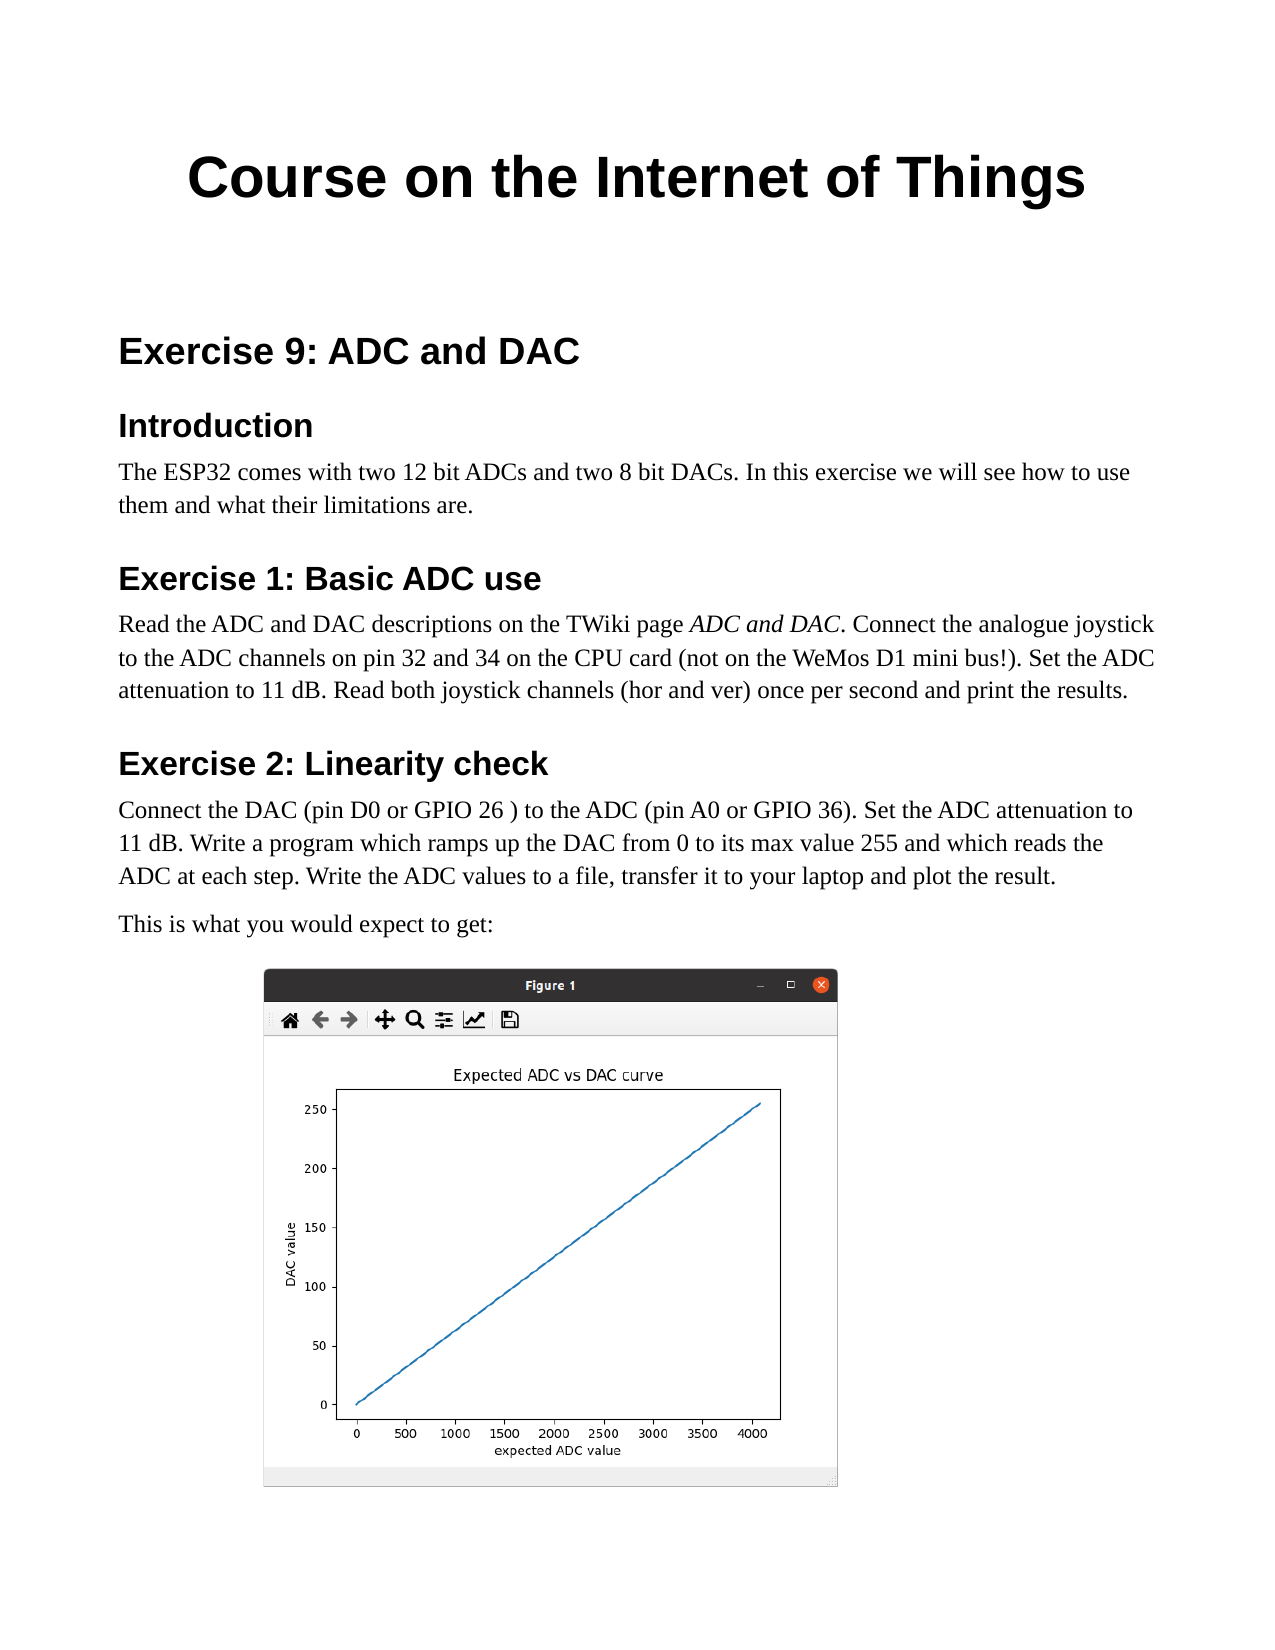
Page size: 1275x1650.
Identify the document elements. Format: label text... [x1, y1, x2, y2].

subtitle Exercise 2: Linearity check [118, 744, 1157, 783]
picture [255, 961, 846, 1495]
subtitle Exercise 9: ADC and DAC [118, 329, 1157, 372]
subtitle Exercise 1: Basic ADC use [118, 558, 1157, 597]
text Read the ADC and DAC descriptions on the TWiki page ADC and DAC. Connect the analogue joystick to the ADC channels on pin 32 and 34 on the CPU card (not on the WeMos D1 mini bus!). Set the ADC attenuation to 11 dB. Read both joystick channels (hor and ver) once per second and print the results. [118, 609, 1157, 704]
text This is what you would expect to get: [118, 909, 1157, 938]
subtitle Introduction [118, 406, 1157, 444]
text The ESP32 comes with two 12 bit ADCs and two 8 bit DACs. In this exercise we will see how to use them and what their limitations are. [118, 457, 1157, 519]
text Connect the DAC (pin D0 or GPIO 26 ) to the ADC (pin A0 or GPIO 36). Set the ADC attenuation to 11 dB. Write a program which ramps up the DAC from 0 to its max value 255 and which reads the ADC at each step. Write the ADC values to a file, transfer it to your laptop and plot the result. [118, 795, 1157, 890]
title Course on the Internet of Things [118, 143, 1157, 210]
